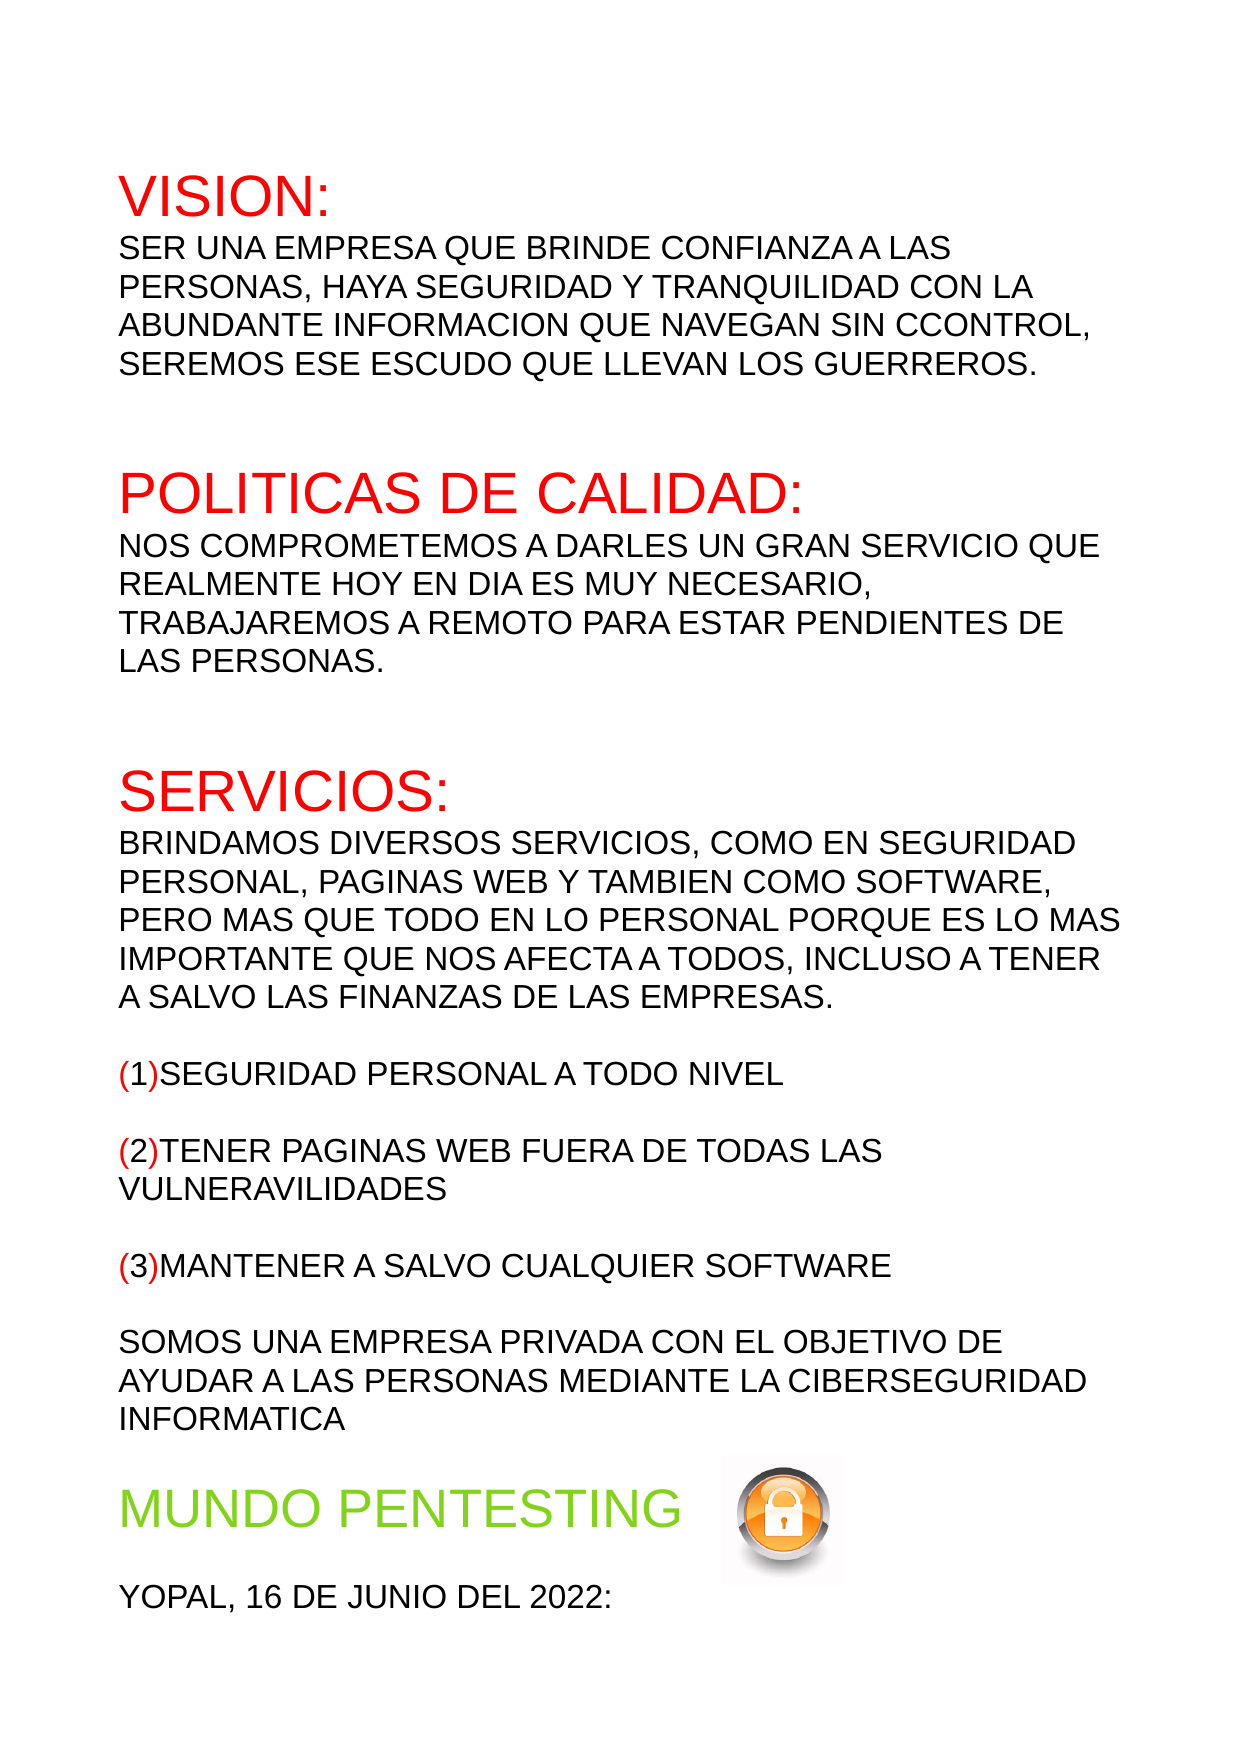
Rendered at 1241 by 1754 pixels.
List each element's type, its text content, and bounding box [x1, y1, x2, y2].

text [844, 1476, 1122, 1538]
text BRINDAMOS DIVERSOS SERVICIOS, COMO EN SEGURIDAD PERSONAL, PAGINAS WEB Y TAMBIEN COMO SOFTWARE, PERO MAS QUE TODO EN LO PERSONAL PORQUE ES LO MAS IMPORTANTE QUE NOS AFECTA A TODOS, INCLUSO A TENER A SALVO LAS FINANZAS DE LAS EMPRESAS. [118, 823, 1122, 1016]
text YOPAL, 16 DE JUNIO DEL 2022: [118, 1577, 1122, 1615]
text (1)SEGURIDAD PERSONAL A TODO NIVEL [118, 1054, 1122, 1092]
picture [722, 1455, 844, 1585]
text SER UNA EMPRESA QUE BRINDE CONFIANZA A LAS PERSONAS, HAYA SEGURIDAD Y TRANQUILIDAD CON LA ABUNDANTE INFORMACION QUE NAVEGAN SIN CCONTROL, SEREMOS ESE ESCUDO QUE LLEVAN LOS GUERREROS. [118, 228, 1122, 382]
text MUNDO PENTESTING [118, 1476, 722, 1538]
text POLITICAS DE CALIDAD: [118, 459, 1122, 526]
text (3)MANTENER A SALVO CUALQUIER SOFTWARE [118, 1246, 1122, 1284]
text VISION: [118, 161, 1122, 228]
text SOMOS UNA EMPRESA PRIVADA CON EL OBJETIVO DE AYUDAR A LAS PERSONAS MEDIANTE LA CIBERSEGURIDAD INFORMATICA [118, 1323, 1122, 1438]
text NOS COMPROMETEMOS A DARLES UN GRAN SERVICIO QUE REALMENTE HOY EN DIA ES MUY NECESARIO, TRABAJAREMOS A REMOTO PARA ESTAR PENDIENTES DE LAS PERSONAS. [118, 526, 1122, 679]
text (2)TENER PAGINAS WEB FUERA DE TODAS LAS VULNERAVILIDADES [118, 1131, 1122, 1207]
text SERVICIOS: [118, 756, 1122, 823]
